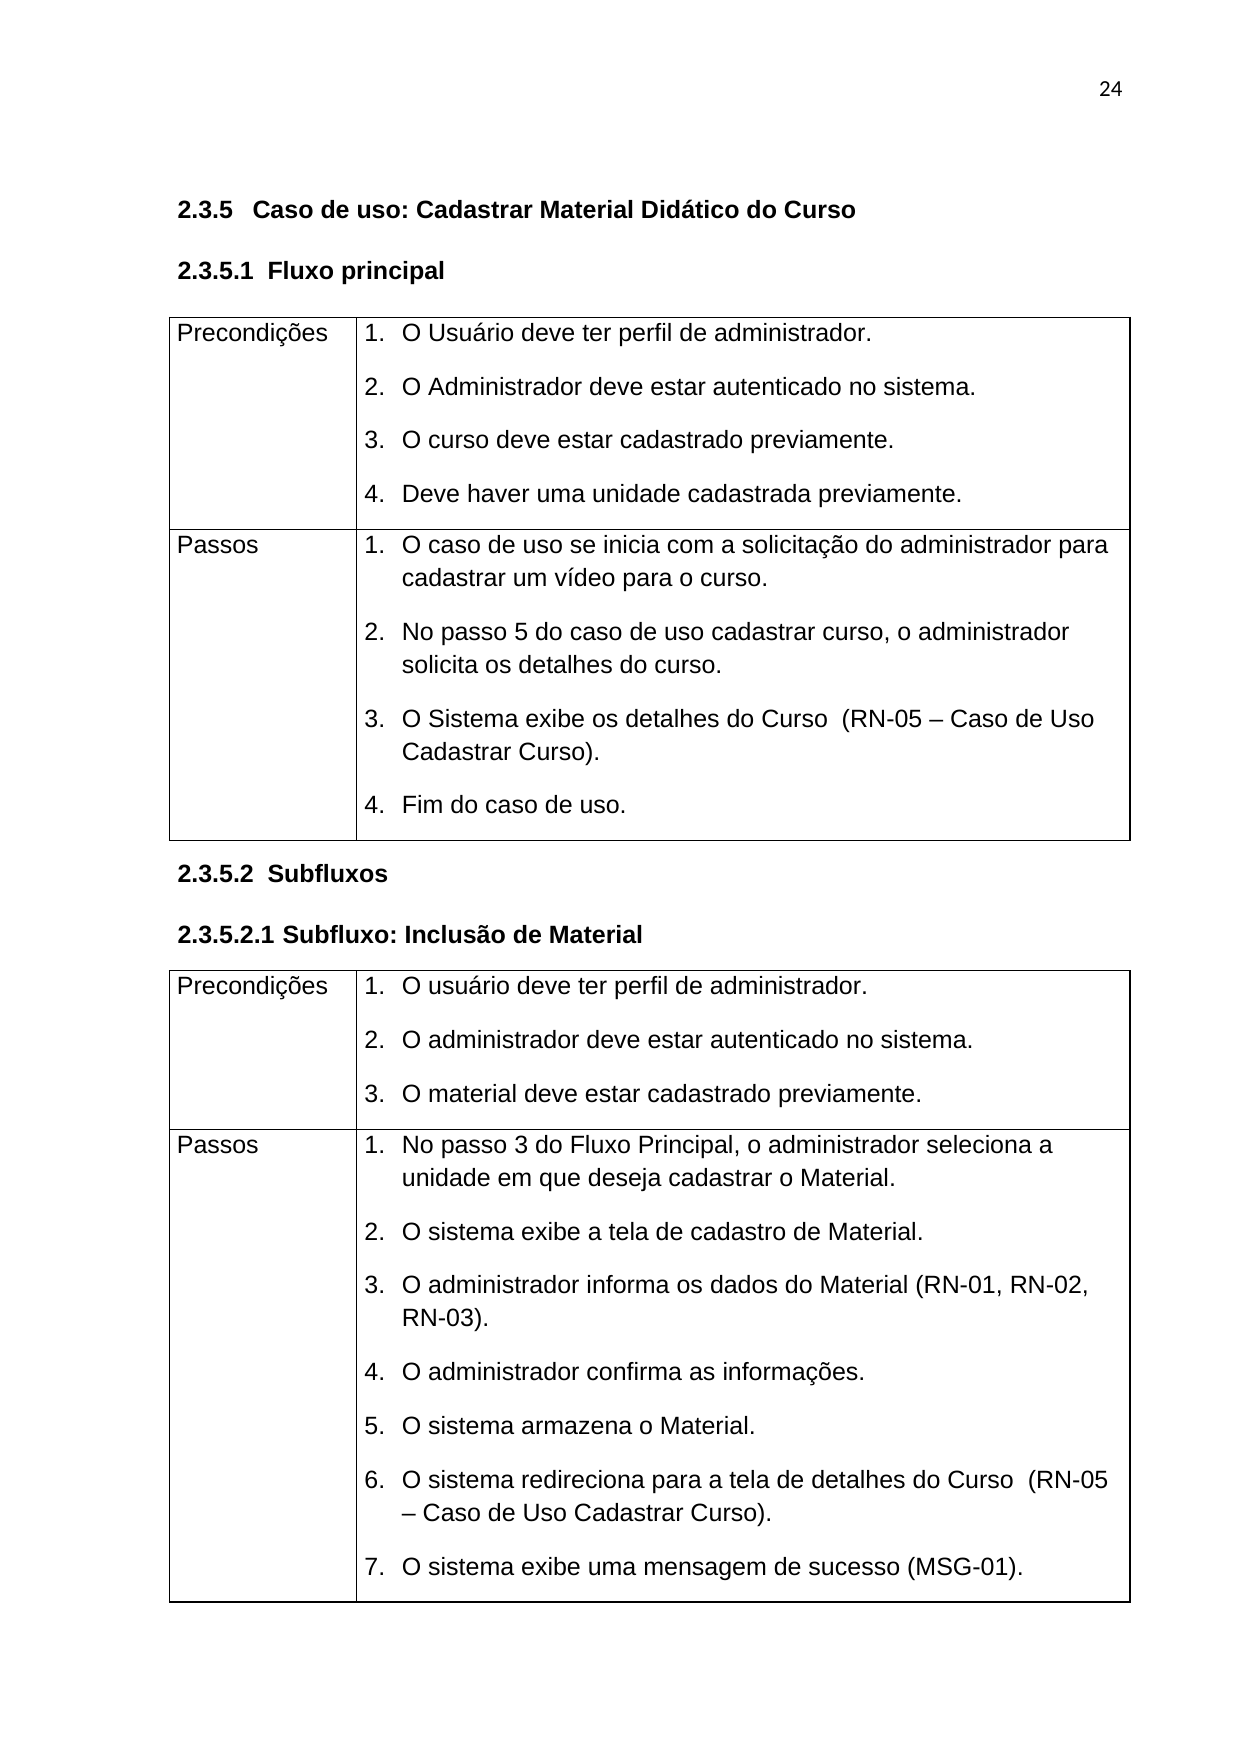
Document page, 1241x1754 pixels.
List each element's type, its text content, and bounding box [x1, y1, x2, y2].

subtitle Subfluxos [177, 859, 1122, 887]
table_cell O caso de uso se inicia com a solicitação do administrador para cadastrar um vídeo para o curso. No passo 5 do caso de uso cadastrar curso, o administrador solicita os detalhes do curso. O Sistema exibe os detalhes do Curso (RN-05 – Caso de Uso Cadastrar Curso). Fim do caso de uso. [357, 530, 1129, 840]
table_header Precondições [170, 971, 356, 1129]
table_cell Passos [170, 530, 356, 840]
table_header O usuário deve ter perfil de administrador. O administrador deve estar autenticado no sistema. O material deve estar cadastrado previamente. [357, 971, 1129, 1129]
table_cell No passo 3 do Fluxo Principal, o administrador seleciona a unidade em que deseja cadastrar o Material. O sistema exibe a tela de cadastro de Material. O administrador informa os dados do Material (RN-01, RN-02, RN-03). O administrador confirma as informações. O sistema armazena o Material. O sistema redireciona para a tela de detalhes do Curso (RN-05 – Caso de Uso Cadastrar Curso). O sistema exibe uma mensagem de sucesso (MSG-01). Fim do caso de uso. [357, 1130, 1129, 1601]
subtitle Subfluxo: Inclusão de Material [177, 919, 1122, 948]
subtitle Caso de uso: Cadastrar Material Didático do Curso [177, 195, 1122, 224]
table_header O Usuário deve ter perfil de administrador. O Administrador deve estar autenticado no sistema. O curso deve estar cadastrado previamente. Deve haver uma unidade cadastrada previamente. [357, 318, 1129, 529]
subtitle Fluxo principal [177, 256, 1122, 284]
table_header Precondições [170, 318, 356, 529]
table_cell Passos [170, 1130, 356, 1601]
